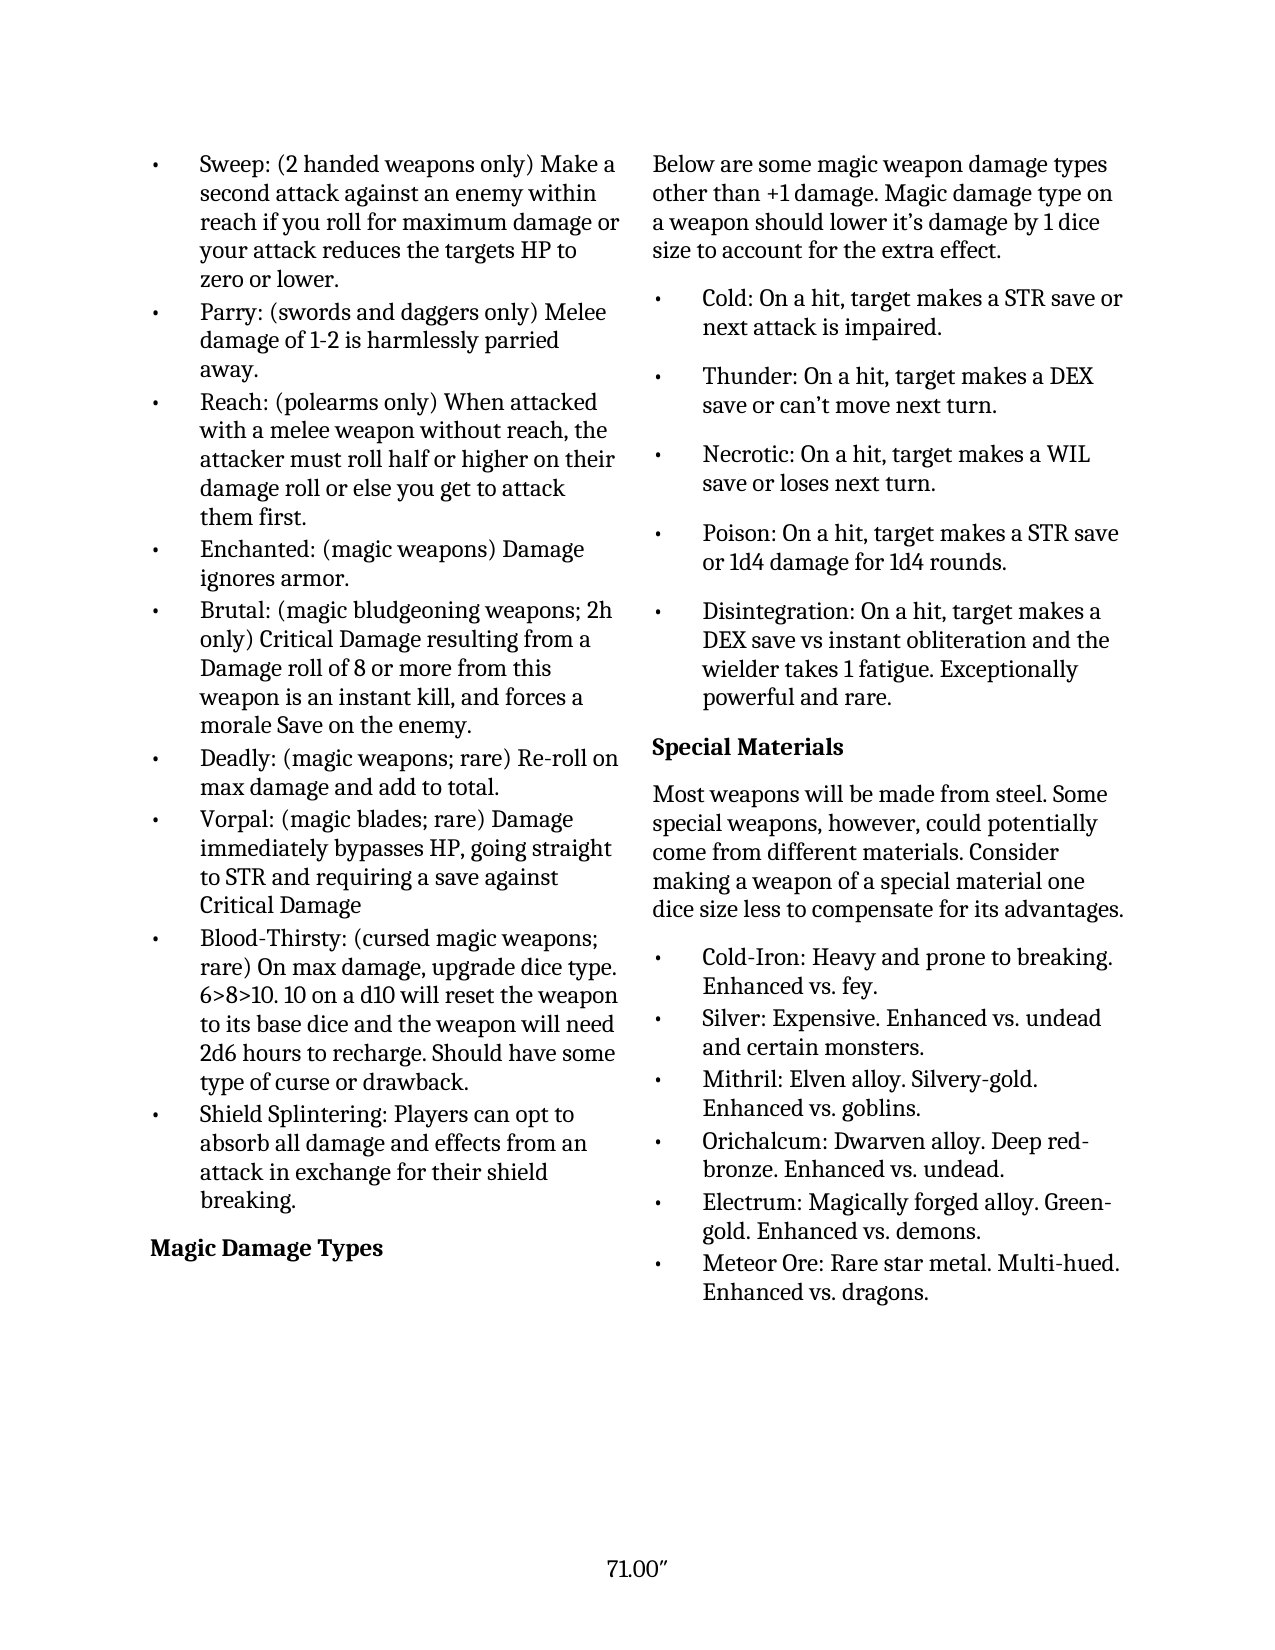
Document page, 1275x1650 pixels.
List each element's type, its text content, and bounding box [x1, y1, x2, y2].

list Sweep: (2 handed weapons only) Make a second attack against an enemy within reach if you roll for maximum damage or your attack reduces the targets HP to zero or lower. [150, 150, 622, 294]
list Brutal: (magic bludgeoning weapons; 2h only) Critical Damage resulting from a Damage roll of 8 or more from this weapon is an instant kill, and forces a morale Save on the enemy. [150, 596, 622, 740]
text Special Materials [652, 733, 1125, 762]
list Thunder: On a hit, target makes a DEX save or can’t move next turn. [652, 362, 1125, 419]
list Reach: (polearms only) When attacked with a melee weapon without reach, the attacker must roll half or higher on their damage roll or else you get to attack them first. [150, 387, 622, 531]
text Magic Damage Types [150, 1234, 622, 1262]
text Below are some magic weapon damage types other than +1 damage. Magic damage type on a weapon should lower it’s damage by 1 dice size to account for the extra effect. [652, 150, 1125, 265]
list Cold-Iron: Heavy and prone to breaking. Enhanced vs. fey. [652, 943, 1125, 1000]
list Cold: On a hit, target makes a STR save or next attack is impaired. [652, 284, 1125, 341]
list Meteor Ore: Rare star metal. Multi-hued. Enhanced vs. dragons. [652, 1249, 1125, 1307]
list Disintegration: On a hit, target makes a DEX save vs instant obliteration and the wielder takes 1 fatigue. Exceptionally powerful and rare. [652, 597, 1125, 712]
text Most weapons will be made from steel. Some special weapons, however, could potentially come from different materials. Consider making a weapon of a special material one dice size less to compensate for its advantages. [652, 780, 1125, 924]
list Shield Splintering: Players can opt to absorb all damage and effects from an attack in exchange for their shield breaking. [150, 1100, 622, 1215]
list Silver: Expensive. Enhanced vs. undead and certain monsters. [652, 1004, 1125, 1062]
list Blood-Thirsty: (cursed magic weapons; rare) On max damage, upgrade dice type. 6>8>10. 10 on a d10 will reset the weapon to its base dice and the weapon will need 2d6 hours to recharge. Should have some type of curse or drawback. [150, 924, 622, 1096]
list Enchanted: (magic weapons) Damage ignores armor. [150, 535, 622, 592]
list Orichalcum: Dwarven alloy. Deep red-bronze. Enhanced vs. undead. [652, 1127, 1125, 1184]
list Electrum: Magically forged alloy. Green-gold. Enhanced vs. demons. [652, 1188, 1125, 1245]
list Necrotic: On a hit, target makes a WIL save or loses next turn. [652, 440, 1125, 498]
list Mithril: Elven alloy. Silvery-gold. Enhanced vs. goblins. [652, 1065, 1125, 1123]
list Poison: On a hit, target makes a STR save or 1d4 damage for 1d4 rounds. [652, 519, 1125, 576]
list Vorpal: (magic blades; rare) Damage immediately bypasses HP, going straight to STR and requiring a save against Critical Damage [150, 805, 622, 920]
list Deadly: (magic weapons; rare) Re-roll on max damage and add to total. [150, 744, 622, 801]
list Parry: (swords and daggers only) Melee damage of 1-2 is harmlessly parried away. [150, 297, 622, 384]
